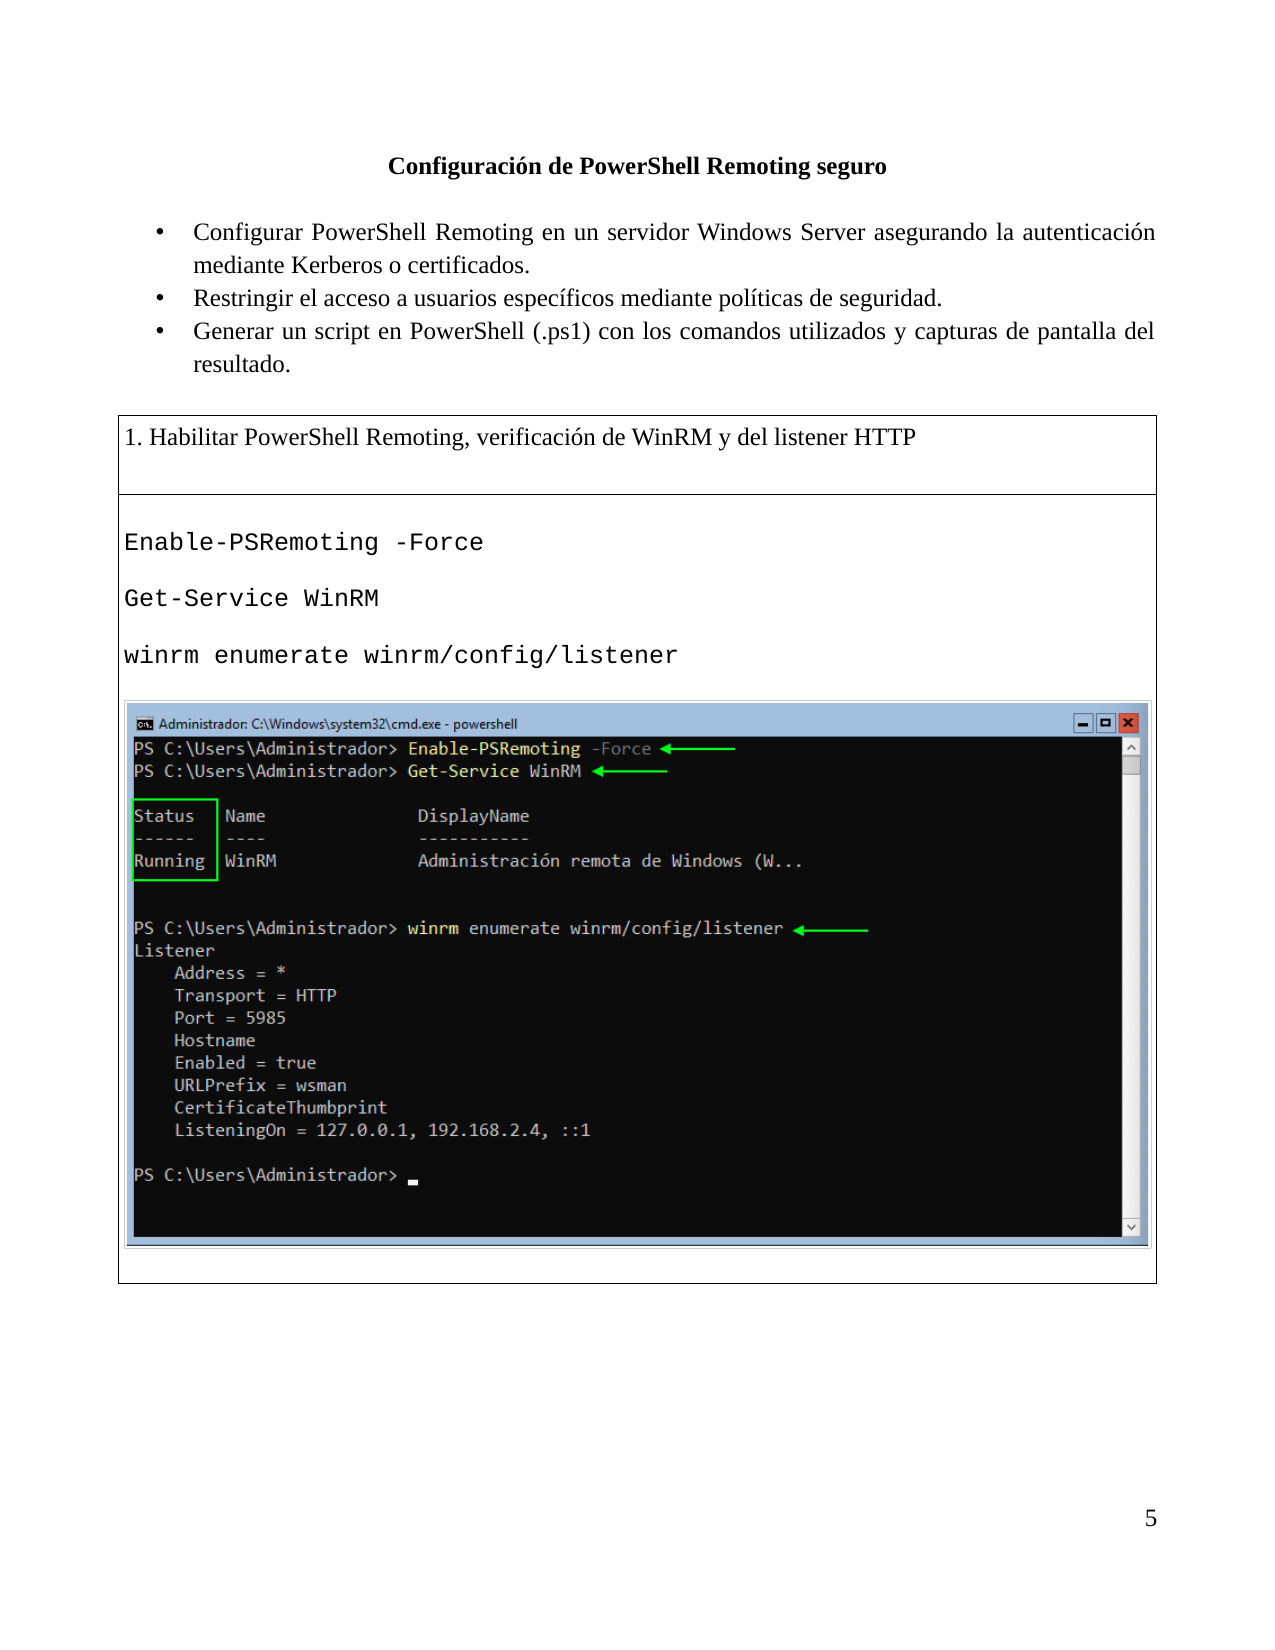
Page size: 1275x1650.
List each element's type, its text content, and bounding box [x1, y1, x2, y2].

list Generar un script en PowerShell (.ps1) con los comandos utilizados y capturas de pantalla del resultado. [156, 316, 1157, 378]
picture [126, 703, 1149, 1246]
table_cell Enable-PSRemoting -Force Get-Service WinRM winrm enumerate winrm/config/listener [119, 495, 1156, 1283]
text Configuración de PowerShell Remoting seguro [118, 151, 1157, 180]
list Configurar PowerShell Remoting en un servidor Windows Server asegurando la autenticación mediante Kerberos o certificados. [156, 217, 1157, 279]
table_header 1. Habilitar PowerShell Remoting, verificación de WinRM y del listener HTTP [119, 416, 1156, 494]
list Restringir el acceso a usuarios específicos mediante políticas de seguridad. [156, 283, 1157, 312]
